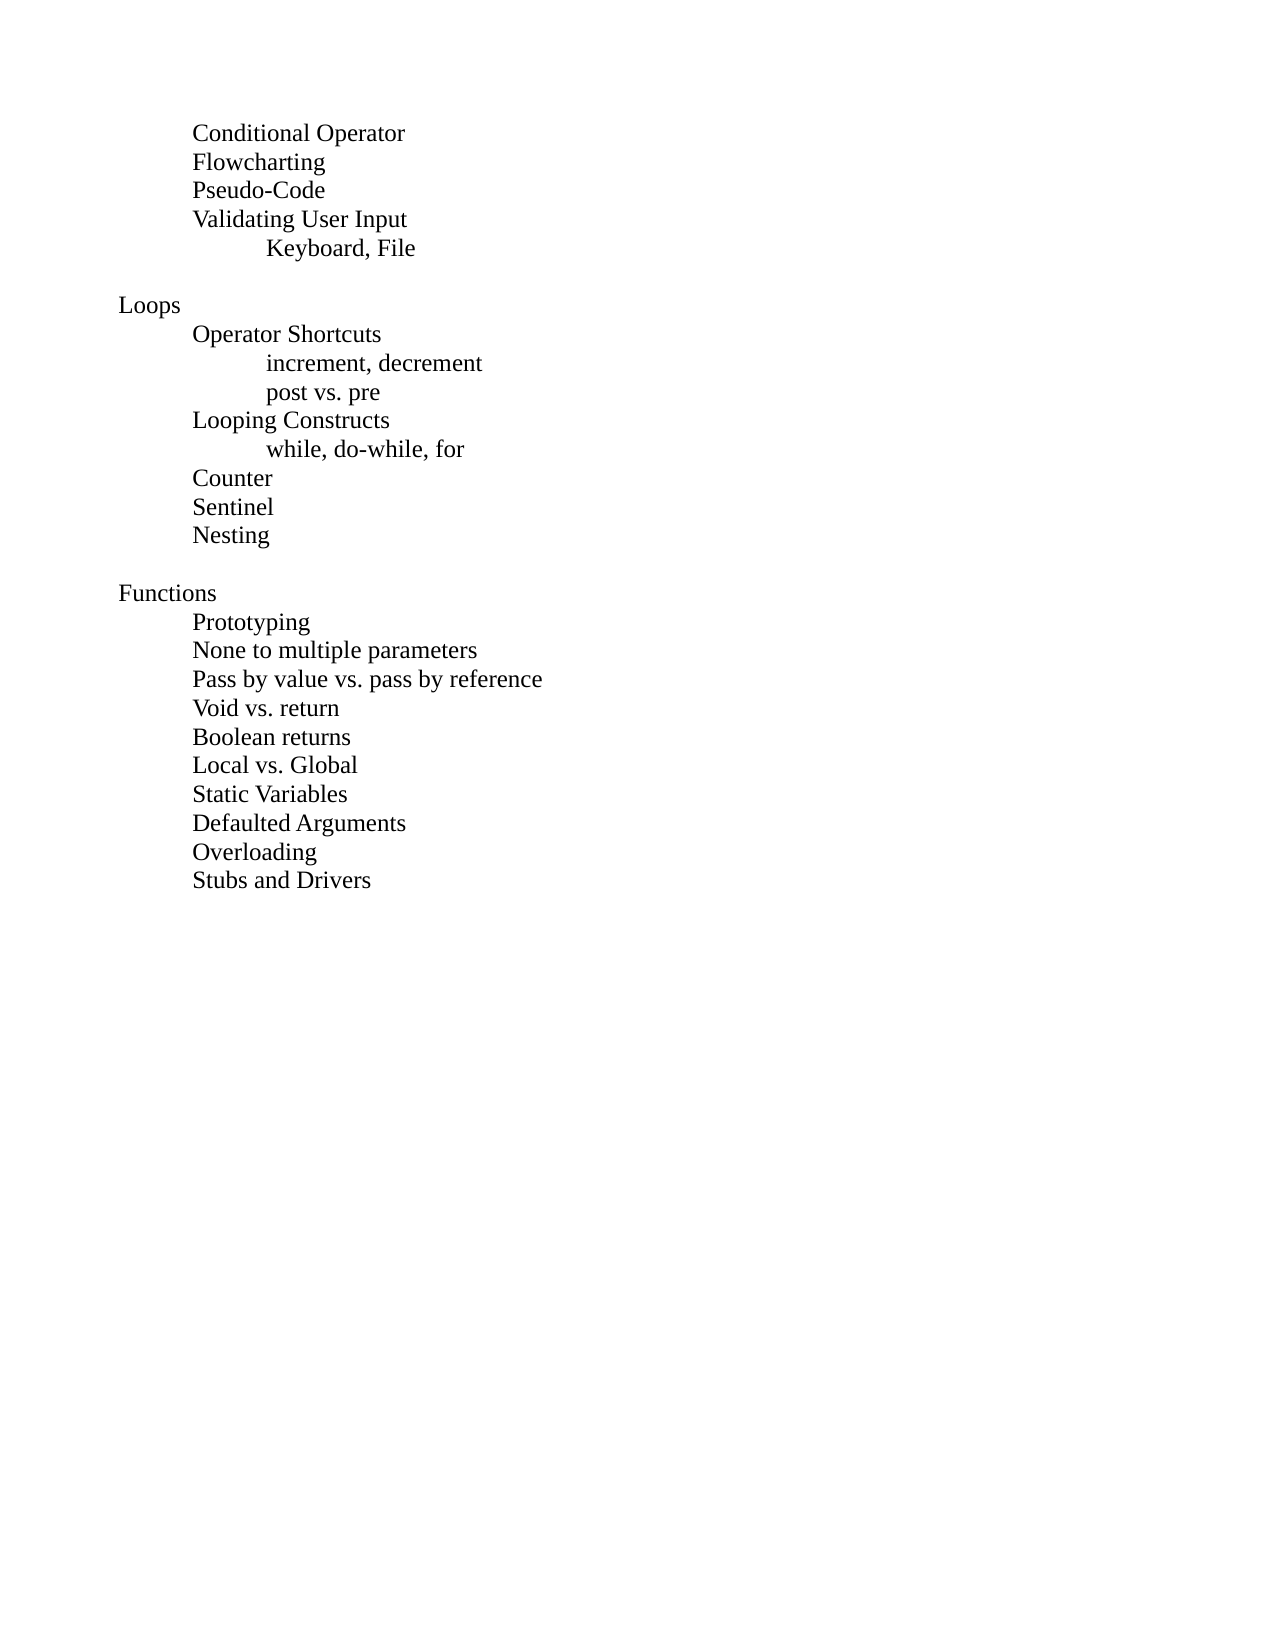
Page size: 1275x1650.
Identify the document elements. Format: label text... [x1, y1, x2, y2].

text Looping Constructs [118, 406, 1157, 434]
text Boolean returns [118, 722, 1157, 751]
text None to multiple parameters [118, 636, 1157, 664]
text Overloading [118, 837, 1157, 866]
text Keyboard, File [118, 233, 1157, 262]
text Flowcharting [118, 147, 1157, 176]
text Functions [118, 578, 1157, 607]
text Local vs. Global [118, 751, 1157, 779]
text Prototyping [118, 607, 1157, 636]
text Void vs. return [118, 693, 1157, 722]
text Defaulted Arguments [118, 808, 1157, 837]
text Operator Shortcuts [118, 319, 1157, 348]
text increment, decrement [118, 348, 1157, 377]
text Sentinel [118, 492, 1157, 521]
text Loops [118, 291, 1157, 319]
text Nesting [118, 521, 1157, 549]
text Conditional Operator [118, 118, 1157, 147]
text Pass by value vs. pass by reference [118, 664, 1157, 693]
text Static Variables [118, 779, 1157, 808]
text Pseudo-Code [118, 176, 1157, 204]
text Validating User Input [118, 204, 1157, 233]
text while, do-while, for [118, 434, 1157, 463]
text Counter [118, 463, 1157, 492]
text post vs. pre [118, 377, 1157, 406]
text Stubs and Drivers [118, 866, 1157, 894]
